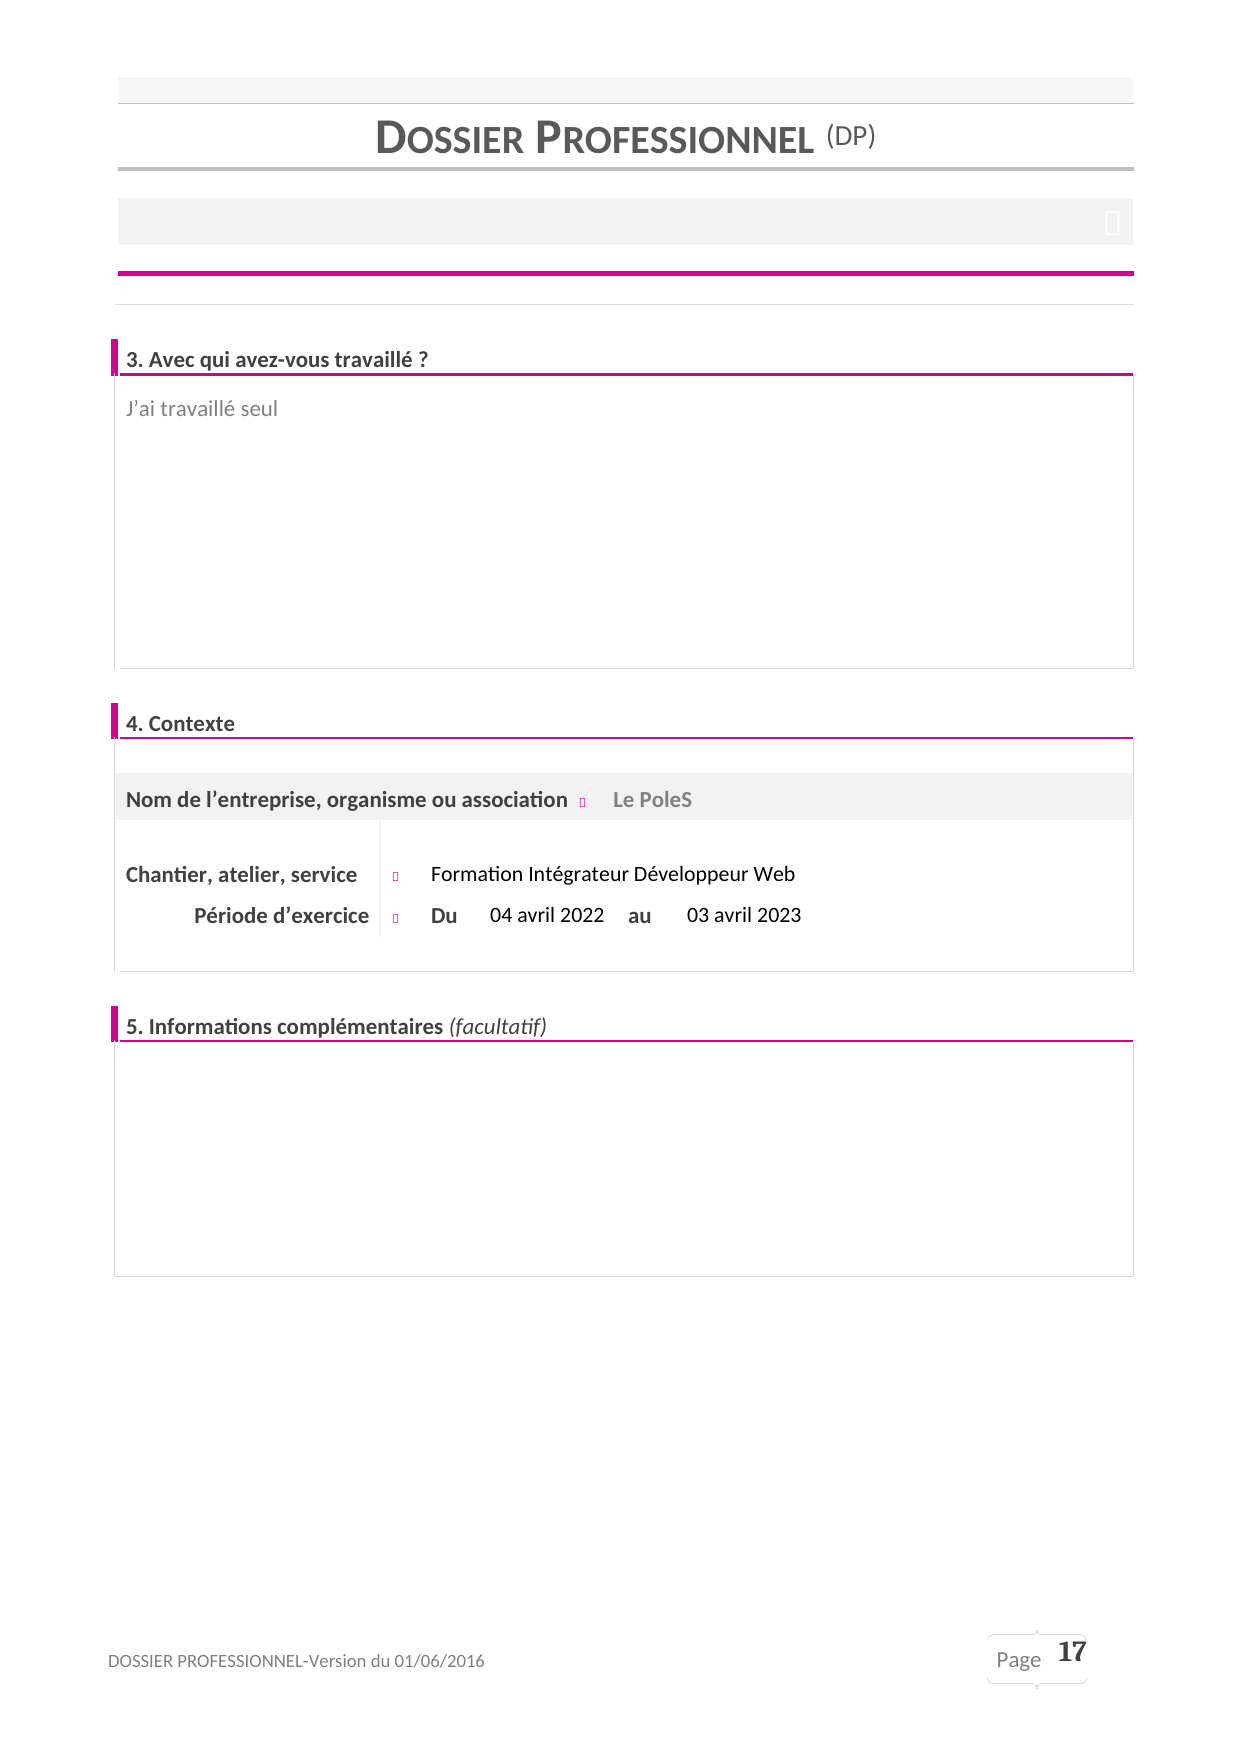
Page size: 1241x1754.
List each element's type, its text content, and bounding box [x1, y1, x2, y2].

table_cell 3. Avec qui avez-vous travaillé ? [118, 339, 1133, 373]
table_cell  [381, 854, 419, 896]
table_cell Du [420, 896, 479, 937]
table_cell 04 avril 2022 [479, 896, 617, 937]
table_cell [115, 971, 1133, 1006]
table_cell Chantier, atelier, service [115, 854, 379, 896]
table_cell 03 avril 2023 [676, 896, 1133, 937]
table_cell Formation Intégrateur Développeur Web [420, 854, 1133, 896]
table_cell Le PoleS [602, 773, 1133, 820]
table_cell  [381, 896, 419, 937]
table_cell [115, 937, 1133, 971]
table_cell Nom de l’entreprise, organisme ou association  [115, 773, 602, 820]
table_cell 4. Contexte [118, 703, 1133, 737]
table_cell au [617, 896, 676, 937]
table_cell [602, 739, 1133, 773]
table_cell [115, 305, 1133, 339]
table_cell Période d’exercice [115, 896, 379, 937]
table_cell 5. Informations complémentaires (facultatif) [118, 1006, 1133, 1040]
table_cell [115, 1040, 1133, 1276]
table_cell [381, 820, 1133, 854]
table_cell [115, 668, 1133, 703]
table_cell [115, 820, 379, 854]
table_cell J’ai travaillé seul [115, 373, 1133, 668]
table_cell [115, 737, 602, 773]
